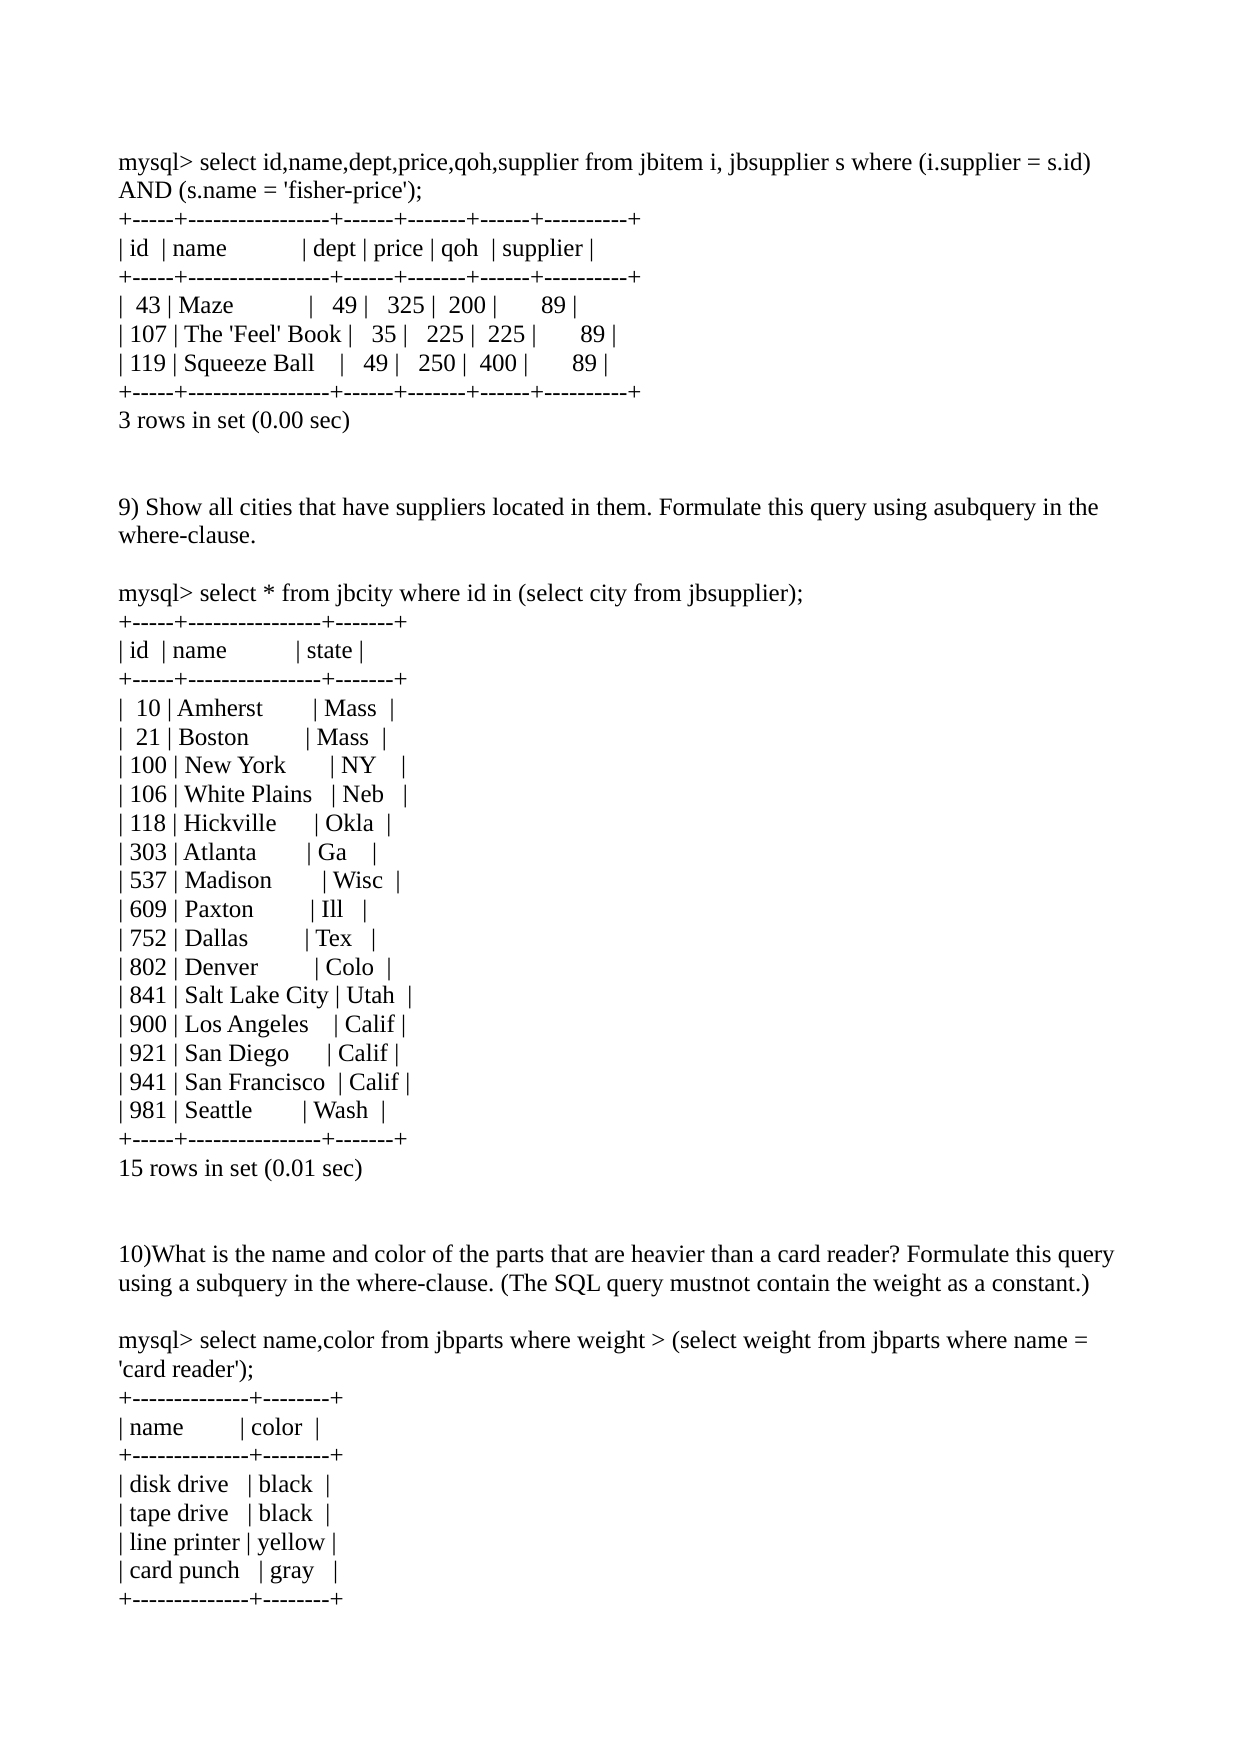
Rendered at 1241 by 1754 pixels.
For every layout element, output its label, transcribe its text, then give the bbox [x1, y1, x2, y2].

text | card punch | gray | [118, 1556, 1122, 1584]
text +-----+----------------+-------+ [118, 1124, 1122, 1153]
text | 537 | Madison | Wisc | [118, 866, 1122, 894]
text | 921 | San Diego | Calif | [118, 1038, 1122, 1067]
text | 106 | White Plains | Neb | [118, 779, 1122, 808]
text | 21 | Boston | Mass | [118, 722, 1122, 751]
text 9) Show all cities that have suppliers located in them. Formulate this query using asubquery in the where-clause. [118, 492, 1122, 549]
text | id | name | dept | price | qoh | supplier | [118, 233, 1122, 262]
text | 107 | The 'Feel' Book | 35 | 225 | 225 | 89 | [118, 319, 1122, 348]
text +--------------+--------+ [118, 1441, 1122, 1469]
text 15 rows in set (0.01 sec) [118, 1153, 1122, 1182]
text mysql> select * from jbcity where id in (select city from jbsupplier); [118, 578, 1122, 607]
text | 981 | Seattle | Wash | [118, 1096, 1122, 1124]
text | 802 | Denver | Colo | [118, 952, 1122, 981]
text | line printer | yellow | [118, 1527, 1122, 1556]
text +-----+-----------------+------+-------+------+----------+ [118, 262, 1122, 291]
text | 303 | Atlanta | Ga | [118, 837, 1122, 866]
text | 119 | Squeeze Ball | 49 | 250 | 400 | 89 | [118, 348, 1122, 377]
text | 841 | Salt Lake City | Utah | [118, 981, 1122, 1009]
text | 118 | Hickville | Okla | [118, 808, 1122, 837]
text +-----+----------------+-------+ [118, 664, 1122, 693]
text | 752 | Dallas | Tex | [118, 923, 1122, 952]
text +-----+-----------------+------+-------+------+----------+ [118, 204, 1122, 233]
text | 609 | Paxton | Ill | [118, 894, 1122, 923]
text +--------------+--------+ [118, 1383, 1122, 1412]
text | id | name | state | [118, 636, 1122, 664]
text +--------------+--------+ [118, 1584, 1122, 1613]
text +-----+----------------+-------+ [118, 607, 1122, 636]
text mysql> select name,color from jbparts where weight > (select weight from jbparts where name = 'card reader'); [118, 1326, 1122, 1383]
text | 941 | San Francisco | Calif | [118, 1067, 1122, 1096]
text 10)What is the name and color of the parts that are heavier than a card reader? Formulate this query using a subquery in the where-clause. (The SQL query mustnot contain the weight as a constant.) [118, 1239, 1122, 1297]
text | name | color | [118, 1412, 1122, 1441]
text mysql> select id,name,dept,price,qoh,supplier from jbitem i, jbsupplier s where (i.supplier = s.id) AND (s.name = 'fisher-price'); [118, 147, 1122, 204]
text | disk drive | black | [118, 1469, 1122, 1498]
text +-----+-----------------+------+-------+------+----------+ [118, 377, 1122, 406]
text | 10 | Amherst | Mass | [118, 693, 1122, 722]
text 3 rows in set (0.00 sec) [118, 406, 1122, 434]
text | 100 | New York | NY | [118, 751, 1122, 779]
text | 43 | Maze | 49 | 325 | 200 | 89 | [118, 291, 1122, 319]
text | tape drive | black | [118, 1498, 1122, 1527]
text | 900 | Los Angeles | Calif | [118, 1009, 1122, 1038]
